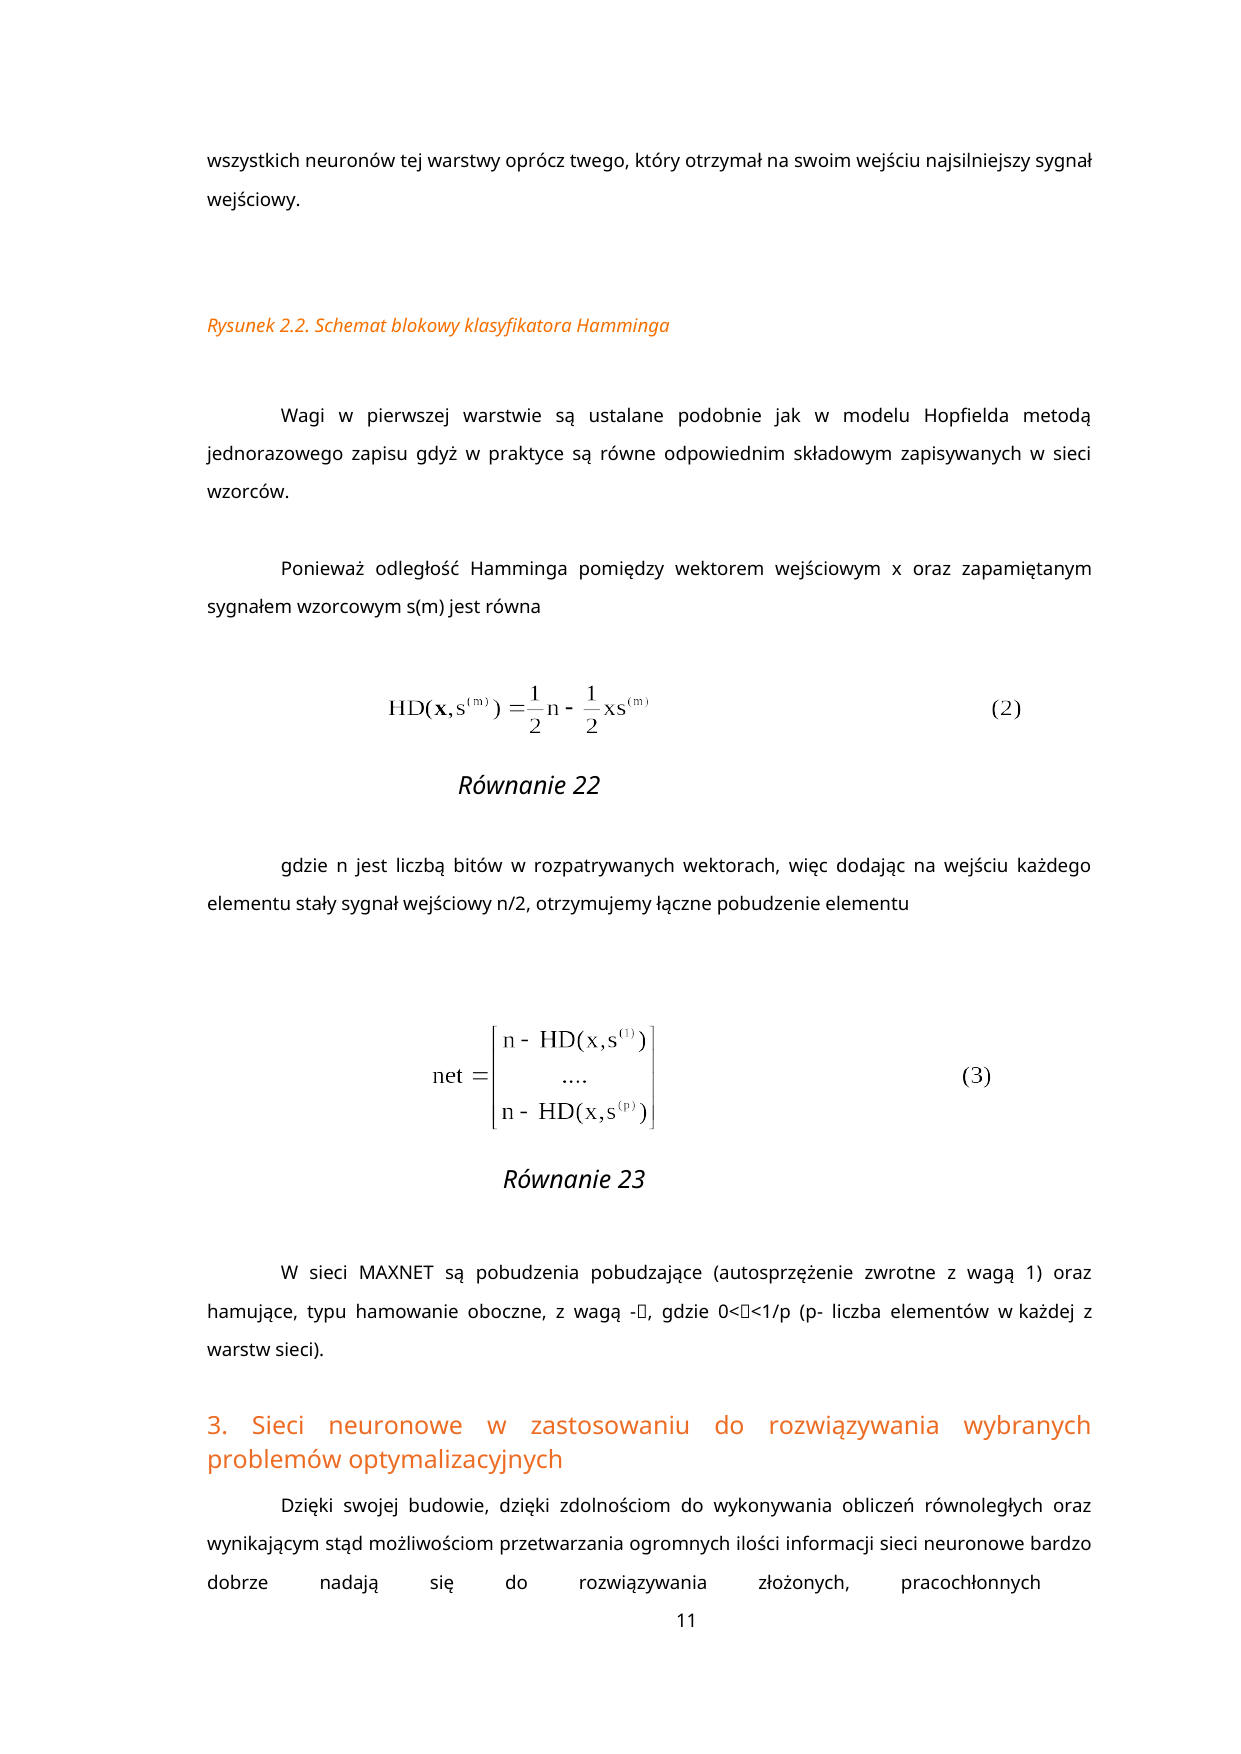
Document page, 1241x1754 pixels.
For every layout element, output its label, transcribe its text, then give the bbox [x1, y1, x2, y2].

text W sieci MAXNET są pobudzenia pobudzające (autosprzężenie zwrotne z wagą 1) oraz hamujące, typu hamowanie oboczne, z wagą -, gdzie 0<<1/p (p- liczba elementów w każdej z warstw sieci). [207, 1260, 1092, 1362]
subtitle 3. Sieci neuronowe w zastosowaniu do rozwiązywania wybranych problemów optymalizacyjnych [207, 1408, 1092, 1476]
text wszystkich neuronów tej warstwy oprócz twego, który otrzymał na swoim wejściu najsilniejszy sygnał wejściowy. [207, 148, 1092, 211]
text Równanie 2.3 [429, 1132, 996, 1196]
text Ponieważ odległość Hamminga pomiędzy wektorem wejściowym x oraz zapamiętanym sygnałem wzorcowym s(m) jest równa [207, 555, 1092, 619]
text gdzie n jest liczbą bitów w rozpatrywanych wektorach, więc dodając na wejściu każdego elementu stały sygnał wejściowy n/2, otrzymujemy łączne pobudzenie elementu [207, 852, 1092, 916]
text Rysunek 2.2. Schemat blokowy klasyfikatora Hamminga [207, 312, 1092, 337]
text Równanie 2.2 [384, 738, 1026, 801]
text Wagi w pierwszej warstwie są ustalane podobnie jak w modelu Hopfielda metodą jednorazowego zapisu gdyż w praktyce są równe odpowiednim składowym zapisywanych w sieci wzorców. [207, 402, 1092, 504]
text Dzięki swojej budowie, dzięki zdolnościom do wykonywania obliczeń równoległych oraz wynikającym stąd możliwościom przetwarzania ogromnych ilości informacji sieci neuronowe bardzo dobrze nadają się do rozwiązywania złożonych, pracochłonnych [207, 1492, 1092, 1594]
